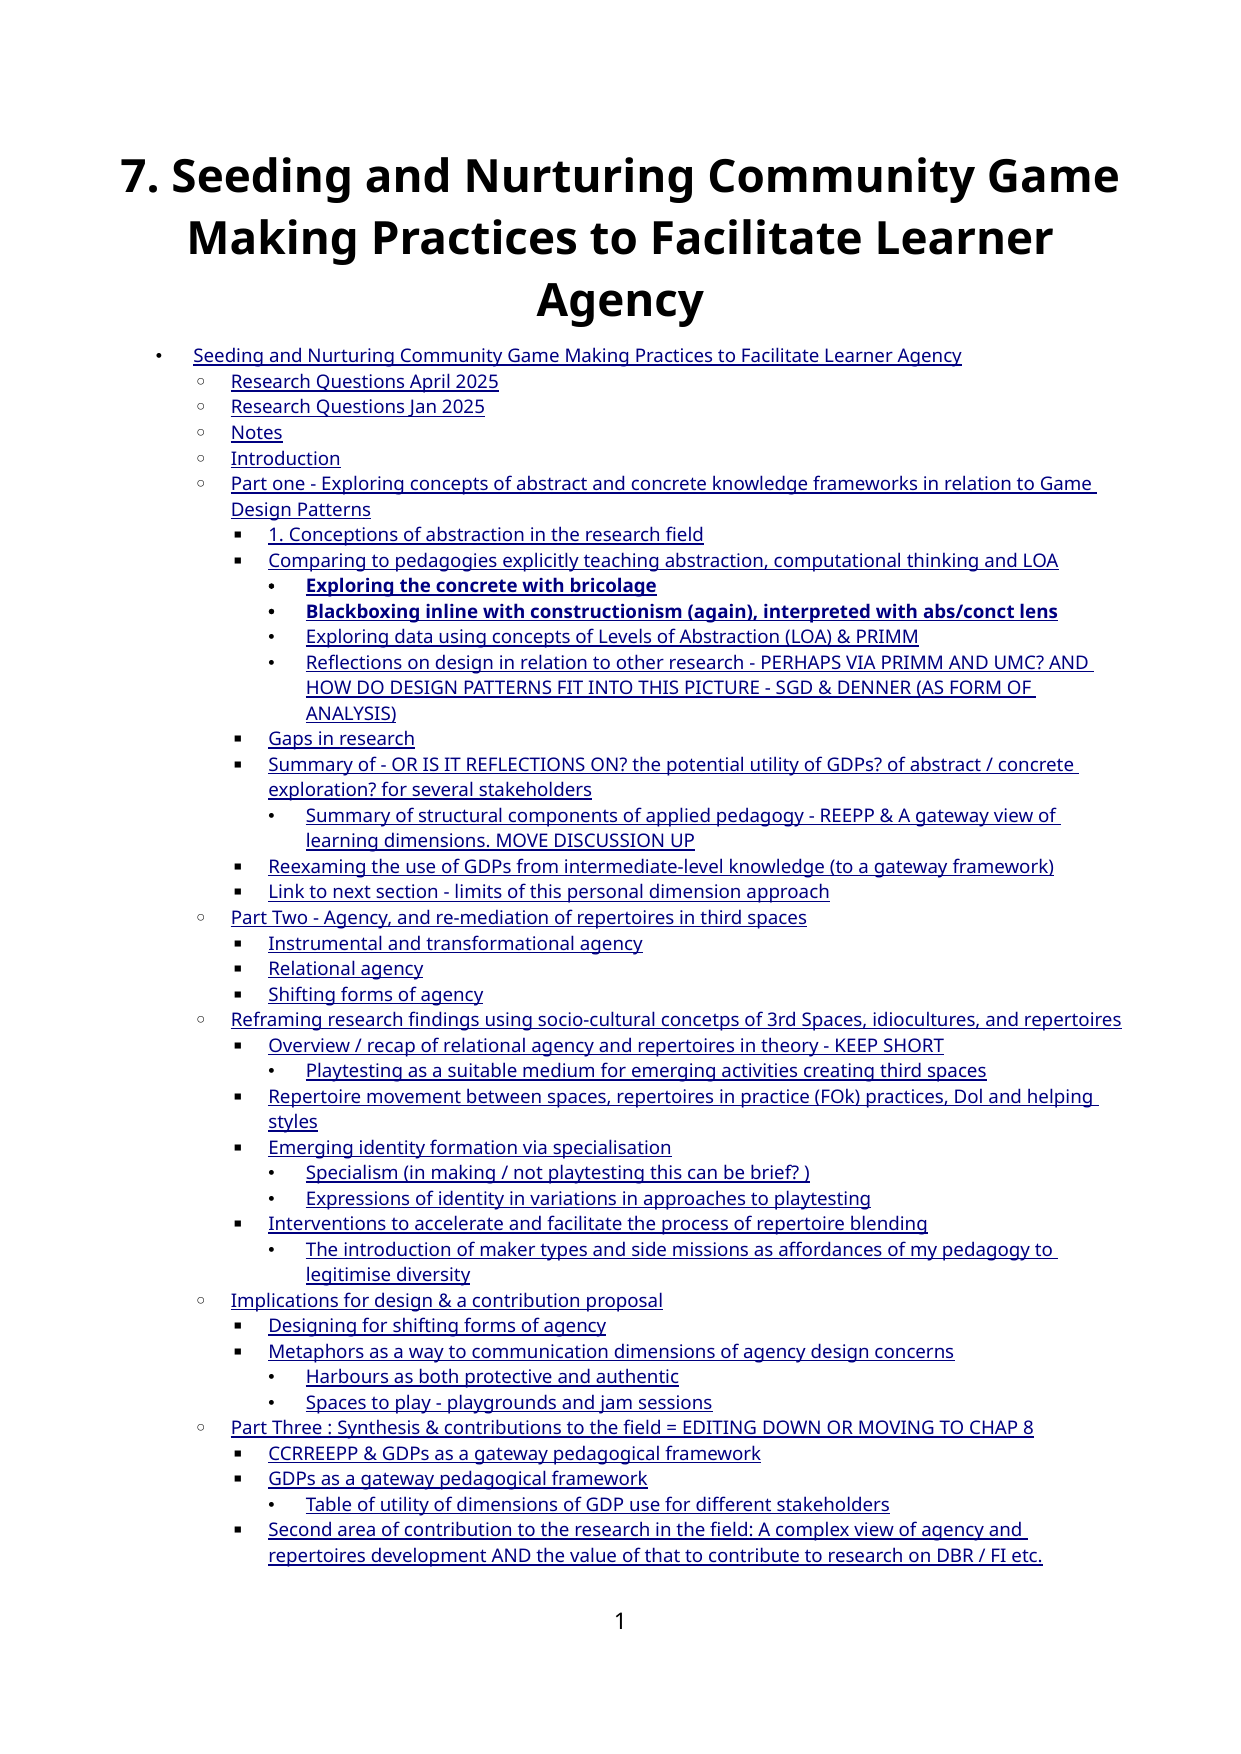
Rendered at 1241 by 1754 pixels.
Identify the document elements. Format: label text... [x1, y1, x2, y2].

list Spaces to play - playgrounds and jam sessions [268, 1389, 1122, 1415]
list 1. Conceptions of abstraction in the research field [231, 521, 1122, 547]
list Seeding and Nurturing Community Game Making Practices to Facilitate Learner Agency [156, 343, 1122, 368]
list Shifting forms of agency [231, 981, 1122, 1006]
list Expressions of identity in variations in approaches to playtesting [268, 1185, 1122, 1211]
list Summary of - OR IS IT REFLECTIONS ON? the potential utility of GDPs? of abstract / concrete exploration? for several stakeholders [231, 751, 1122, 802]
list Reexaming the use of GDPs from intermediate-level knowledge (to a gateway framework) [231, 853, 1122, 879]
list Emerging identity formation via specialisation [231, 1134, 1122, 1159]
list Metaphors as a way to communication dimensions of agency design concerns [231, 1338, 1122, 1364]
list Reframing research findings using socio-cultural concetps of 3rd Spaces, idiocultures, and repertoires [193, 1006, 1122, 1032]
list Exploring data using concepts of Levels of Abstraction (LOA) & PRIMM [268, 623, 1122, 649]
list Link to next section - limits of this personal dimension approach [231, 879, 1122, 904]
title 7. Seeding and Nurturing Community Game Making Practices to Facilitate Learner Agency [118, 143, 1122, 330]
list The introduction of maker types and side missions as affordances of my pedagogy to legitimise diversity [268, 1236, 1122, 1287]
list Summary of structural components of applied pedagogy - REEPP & A gateway view of learning dimensions. MOVE DISCUSSION UP [268, 802, 1122, 853]
list Research Questions Jan 2025 [193, 394, 1122, 419]
list CCRREEPP & GDPs as a gateway pedagogical framework [231, 1440, 1122, 1466]
list Part Two - Agency, and re-mediation of repertoires in third spaces [193, 904, 1122, 930]
list Overview / recap of relational agency and repertoires in theory - KEEP SHORT [231, 1032, 1122, 1057]
list Part Three : Synthesis & contributions to the field = EDITING DOWN OR MOVING TO CHAP 8 [193, 1415, 1122, 1440]
list Implications for design & a contribution proposal [193, 1287, 1122, 1313]
list Second area of contribution to the research in the field: A complex view of agency and repertoires development AND the value of that to contribute to research on DBR / FI etc. [231, 1517, 1122, 1568]
list Blackboxing inline with constructionism (again), interpreted with abs/conct lens [268, 598, 1122, 623]
list Instrumental and transformational agency [231, 930, 1122, 955]
list Reflections on design in relation to other research - PERHAPS VIA PRIMM AND UMC? AND HOW DO DESIGN PATTERNS FIT INTO THIS PICTURE - SGD & DENNER (AS FORM OF ANALYSIS) [268, 649, 1122, 726]
list Notes [193, 419, 1122, 445]
list Interventions to accelerate and facilitate the process of repertoire blending [231, 1211, 1122, 1236]
list Introduction [193, 445, 1122, 470]
list Research Questions April 2025 [193, 368, 1122, 394]
list Playtesting as a suitable medium for emerging activities creating third spaces [268, 1057, 1122, 1083]
list Repertoire movement between spaces, repertoires in practice (FOk) practices, Dol and helping styles [231, 1083, 1122, 1134]
list Relational agency [231, 955, 1122, 981]
list GDPs as a gateway pedagogical framework [231, 1466, 1122, 1491]
list Part one - Exploring concepts of abstract and concrete knowledge frameworks in relation to Game Design Patterns [193, 470, 1122, 521]
list Harbours as both protective and authentic [268, 1364, 1122, 1389]
list Comparing to pedagogies explicitly teaching abstraction, computational thinking and LOA [231, 547, 1122, 572]
list Specialism (in making / not playtesting this can be brief? ) [268, 1159, 1122, 1185]
list Designing for shifting forms of agency [231, 1313, 1122, 1338]
list Table of utility of dimensions of GDP use for different stakeholders [268, 1491, 1122, 1517]
list Gaps in research [231, 726, 1122, 751]
list Exploring the concrete with bricolage [268, 572, 1122, 598]
